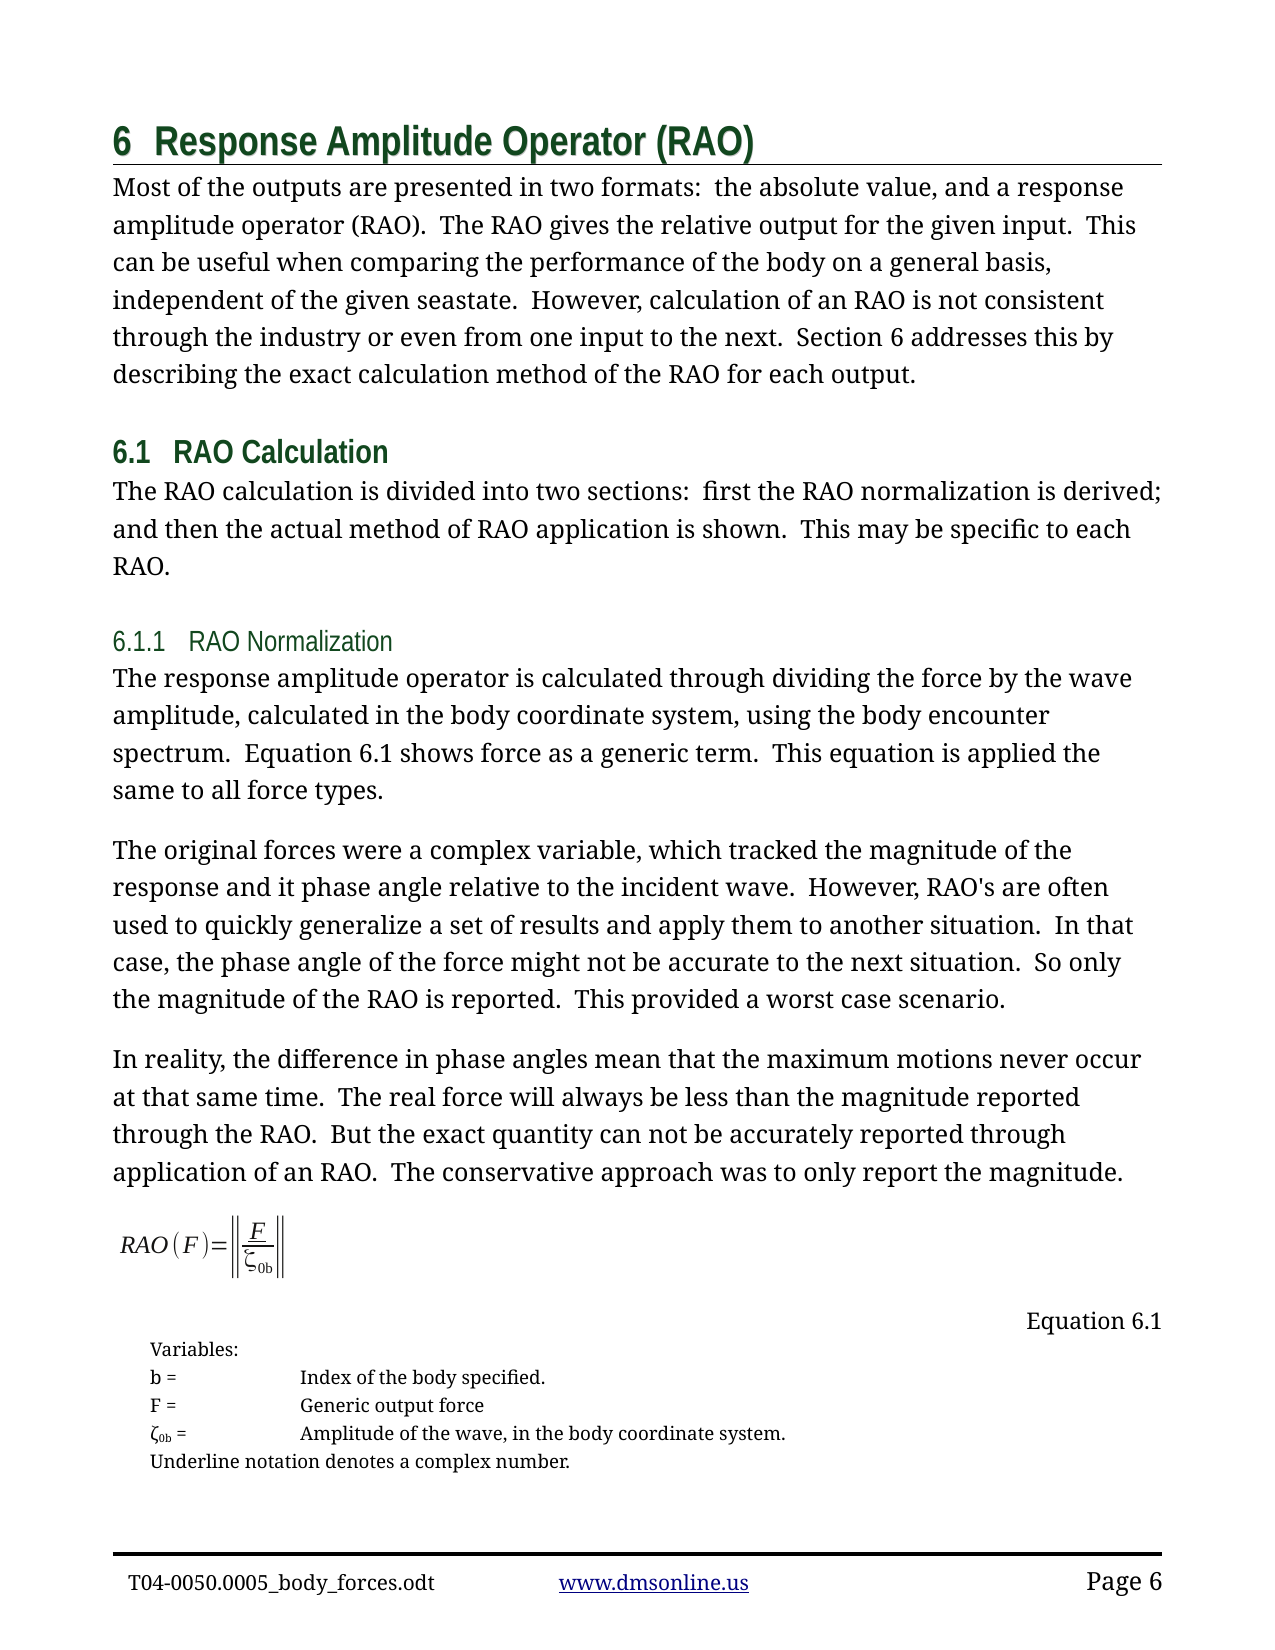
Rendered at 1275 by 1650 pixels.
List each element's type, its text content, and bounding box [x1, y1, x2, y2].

subtitle Response Amplitude Operator (RAO) [112, 117, 1162, 165]
text Underline notation denotes a complex number. [150, 1448, 1162, 1474]
text The original forces were a complex variable, which tracked the magnitude of the response and it phase angle relative to the incident wave. However, RAO's are often used to quickly generalize a set of results and apply them to another situation. In that case, the phase angle of the force might not be accurate to the next situation. So only the magnitude of the RAO is reported. This provided a worst case scenario. [112, 832, 1162, 1016]
text Variables: [150, 1336, 1162, 1362]
subtitle RAO Calculation [112, 432, 1162, 470]
text Equation 6.1 [112, 1305, 1162, 1336]
text The RAO calculation is divided into two sections: first the RAO normalization is derived; and then the actual method of RAO application is shown. This may be specific to each RAO. [112, 474, 1162, 583]
text ζ0b = Amplitude of the wave, in the body coordinate system. [150, 1420, 1162, 1446]
text Most of the outputs are presented in two formats: the absolute value, and a response amplitude operator (RAO). The RAO gives the relative output for the given input. This can be useful when comparing the performance of the body on a general basis, independent of the given seastate. However, calculation of an RAO is not consistent through the industry or even from one input to the next. Section 6 addresses this by describing the exact calculation method of the RAO for each output. [112, 170, 1162, 391]
text F = Generic output force [150, 1392, 1162, 1418]
text The response amplitude operator is calculated through dividing the force by the wave amplitude, calculated in the body coordinate system, using the body encounter spectrum. Equation 6.1 shows force as a generic term. This equation is applied the same to all force types. [112, 660, 1162, 807]
text b = Index of the body specified. [150, 1364, 1162, 1390]
text In reality, the difference in phase angles mean that the maximum motions never occur at that same time. The real force will always be less than the magnitude reported through the RAO. But the exact quantity can not be accurately reported through application of an RAO. The conservative approach was to only report the magnitude. [112, 1042, 1162, 1188]
subtitle RAO Normalization [112, 624, 1162, 657]
